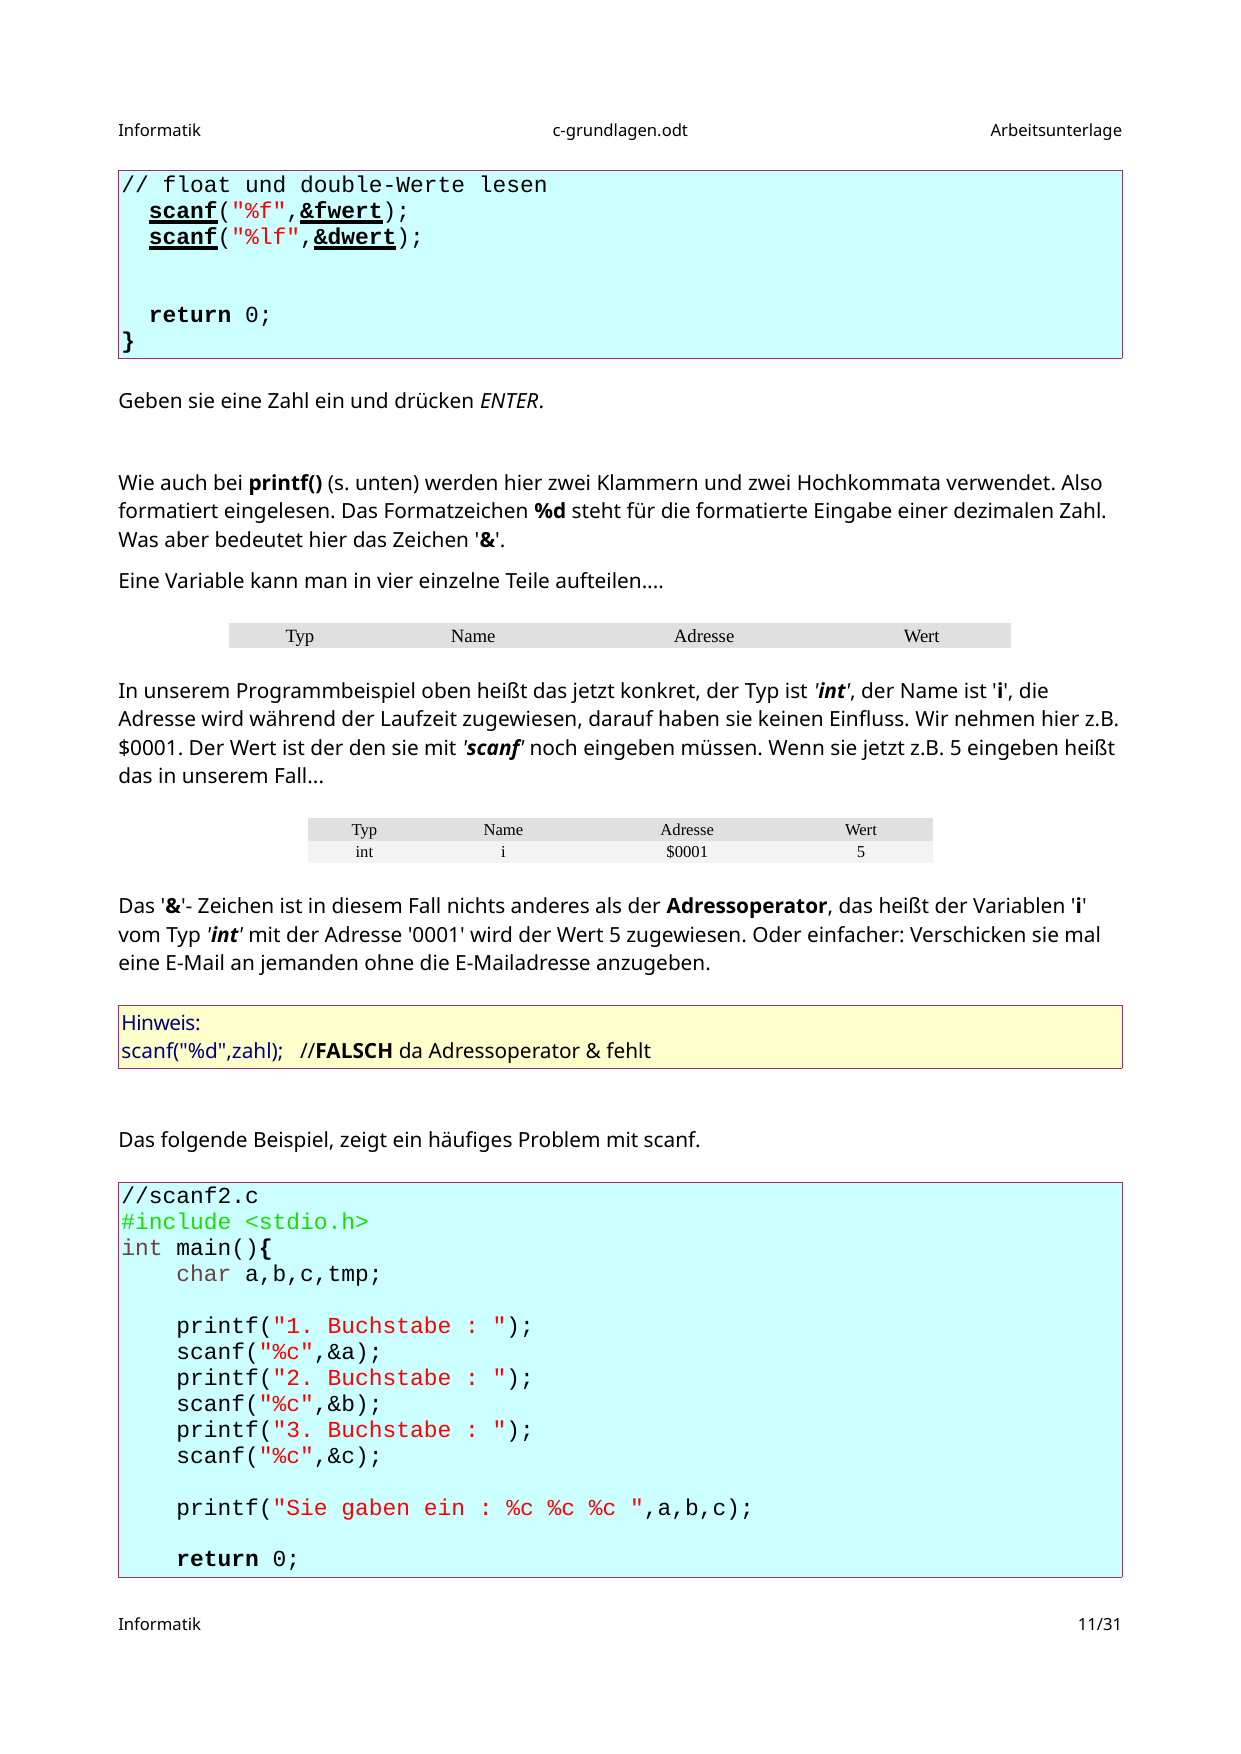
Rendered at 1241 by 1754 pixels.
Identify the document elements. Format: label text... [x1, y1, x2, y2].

table_cell i [425, 841, 585, 863]
text Geben sie eine Zahl ein und drücken ENTER. [118, 386, 1122, 415]
table_header Adresse [576, 623, 837, 648]
table_cell 5 [793, 841, 933, 863]
table_header Name [375, 623, 576, 648]
text #include <stdio.h> int main(){ [119, 1208, 1122, 1259]
table_header Name [425, 818, 585, 841]
text Das '&'- Zeichen ist in diesem Fall nichts anderes als der Adressoperator, das heißt der Variablen 'i' vom Typ 'int' mit der Adresse '0001' wird der Wert 5 zugewiesen. Oder einfacher: Verschicken sie mal eine E-Mail an jemanden ohne die E-Mailadresse anzugeben. [118, 891, 1122, 977]
text scanf("%f",&fwert); [119, 196, 1122, 222]
text // float und double-Werte lesen [119, 171, 1122, 196]
text //scanf2.c [119, 1183, 1122, 1208]
table_header Adresse [585, 818, 793, 841]
table_cell int [308, 841, 425, 863]
table_cell $0001 [585, 841, 793, 863]
text Eine Variable kann man in vier einzelne Teile aufteilen.... [118, 566, 1122, 594]
table_header Typ [308, 818, 425, 841]
text Wie auch bei printf() (s. unten) werden hier zwei Klammern und zwei Hochkommata verwendet. Also formatiert eingelesen. Das Formatzeichen %d steht für die formatierte Eingabe einer dezimalen Zahl. Was aber bedeutet hier das Zeichen '&'. [118, 468, 1122, 553]
table_header Wert [837, 623, 1011, 648]
text return 0; } [119, 274, 1122, 358]
table_header Wert [793, 818, 933, 841]
text Das folgende Beispiel, zeigt ein häufiges Problem mit scanf. [118, 1125, 1122, 1153]
text scanf("%lf",&dwert); [119, 222, 1122, 248]
table_header Typ [229, 623, 375, 648]
text In unserem Programmbeispiel oben heißt das jetzt konkret, der Typ ist 'int', der Name ist 'i', die Adresse wird während der Laufzeit zugewiesen, darauf haben sie keinen Einfluss. Wir nehmen hier z.B. $0001. Der Wert ist der den sie mit 'scanf' noch eingeben müssen. Wenn sie jetzt z.B. 5 eingeben heißt das in unserem Fall... [118, 676, 1122, 790]
text char a,b,c,tmp; printf("1. Buchstabe : "); scanf("%c",&a); printf("2. Buchstabe : "); scanf("%c",&b); printf("3. Buchstabe : "); scanf("%c",&c); printf("Sie gaben ein : %c %c %c ",a,b,c); return 0; [119, 1259, 1122, 1577]
text scanf("%d",zahl); //FALSCH da Adressoperator & fehlt [119, 1033, 1122, 1068]
text Hinweis: [119, 1006, 1122, 1033]
